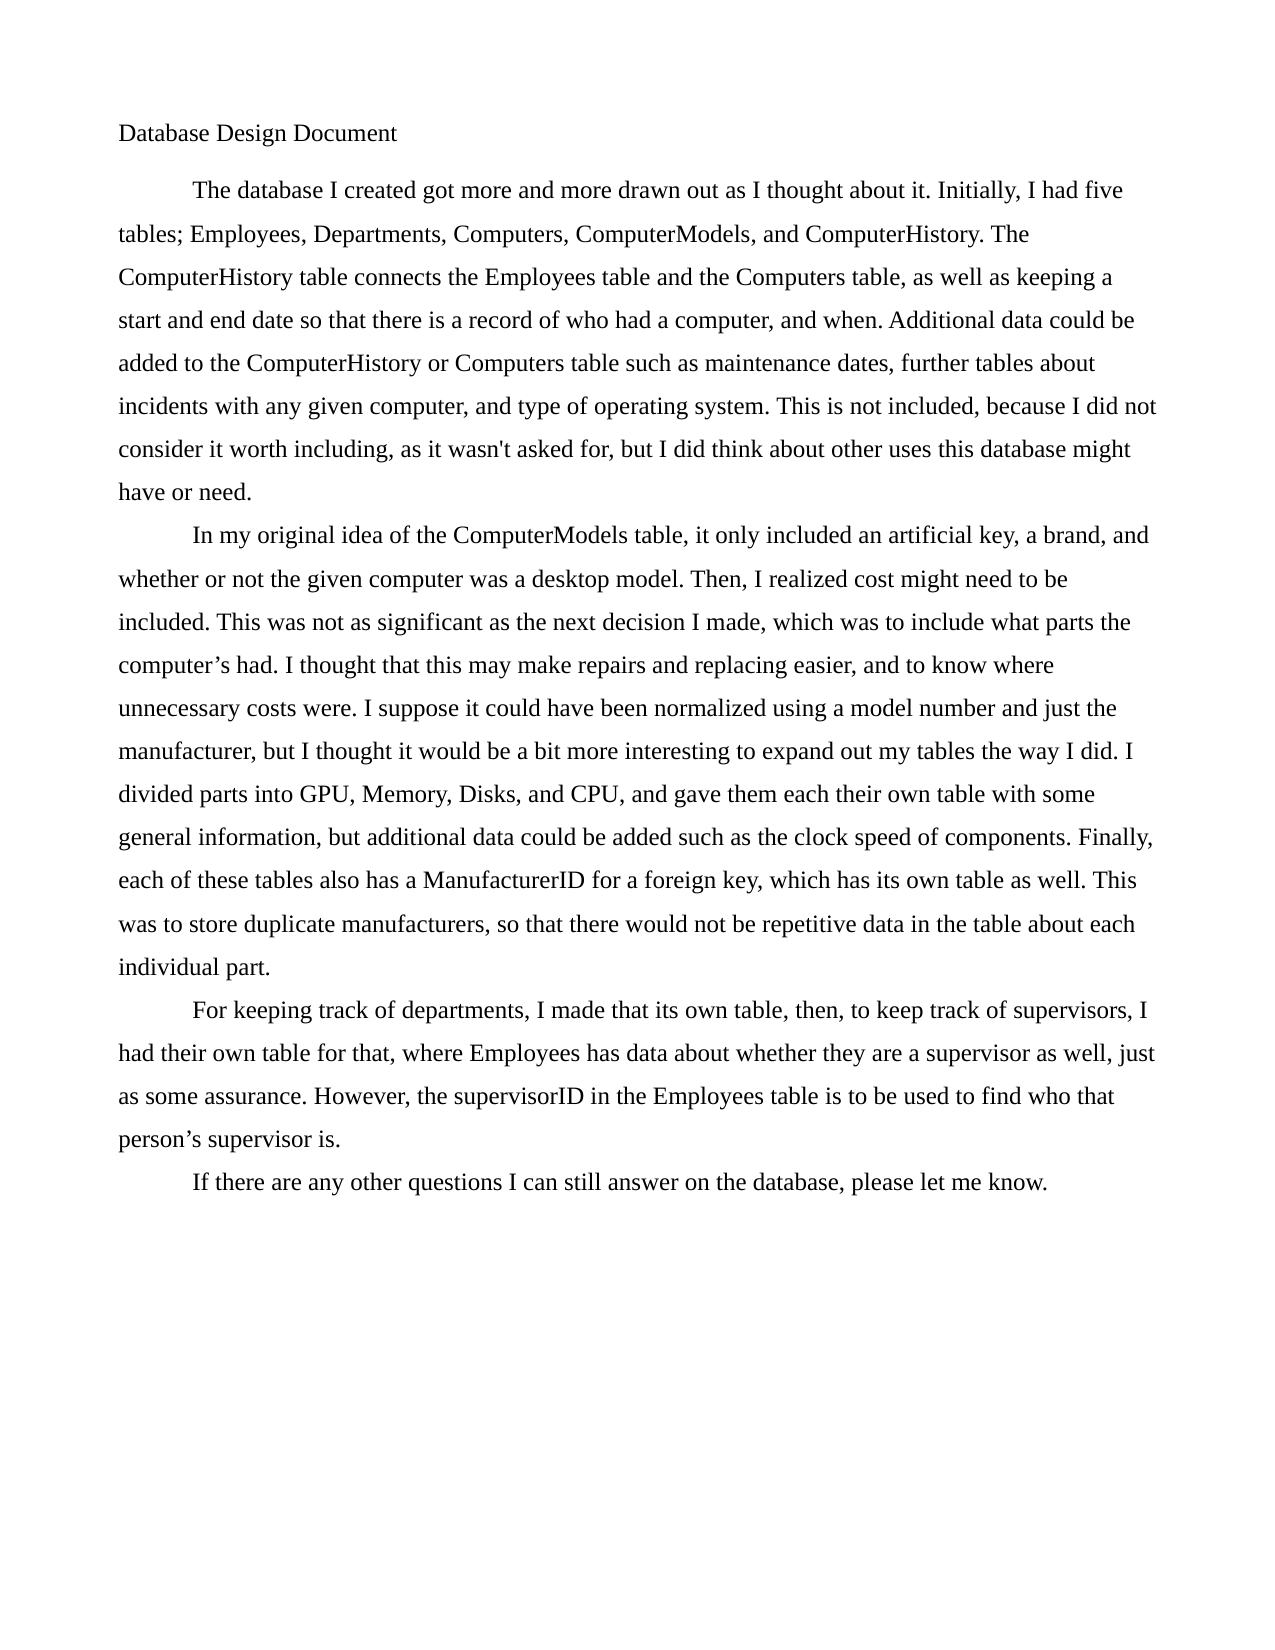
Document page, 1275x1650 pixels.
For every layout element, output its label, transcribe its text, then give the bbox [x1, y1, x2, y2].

text Database Design Document [118, 118, 1157, 147]
text For keeping track of departments, I made that its own table, then, to keep track of supervisors, I had their own table for that, where Employees has data about whether they are a supervisor as well, just as some assurance. However, the supervisorID in the Employees table is to be used to find who that person’s supervisor is. [118, 995, 1157, 1153]
text The database I created got more and more drawn out as I thought about it. Initially, I had five tables; Employees, Departments, Computers, ComputerModels, and ComputerHistory. The ComputerHistory table connects the Employees table and the Computers table, as well as keeping a start and end date so that there is a record of who had a computer, and when. Additional data could be added to the ComputerHistory or Computers table such as maintenance dates, further tables about incidents with any given computer, and type of operating system. This is not included, because I did not consider it worth including, as it wasn't asked for, but I did think about other uses this database might have or need. [118, 176, 1157, 506]
text If there are any other questions I can still answer on the database, please let me know. [118, 1167, 1157, 1196]
text In my original idea of the ComputerModels table, it only included an artificial key, a brand, and whether or not the given computer was a desktop model. Then, I realized cost might need to be included. This was not as significant as the next decision I made, which was to include what parts the computer’s had. I thought that this may make repairs and replacing easier, and to know where unnecessary costs were. I suppose it could have been normalized using a model number and just the manufacturer, but I thought it would be a bit more interesting to expand out my tables the way I did. I divided parts into GPU, Memory, Disks, and CPU, and gave them each their own table with some general information, but additional data could be added such as the clock speed of components. Finally, each of these tables also has a ManufacturerID for a foreign key, which has its own table as well. This was to store duplicate manufacturers, so that there would not be repetitive data in the table about each individual part. [118, 521, 1157, 981]
